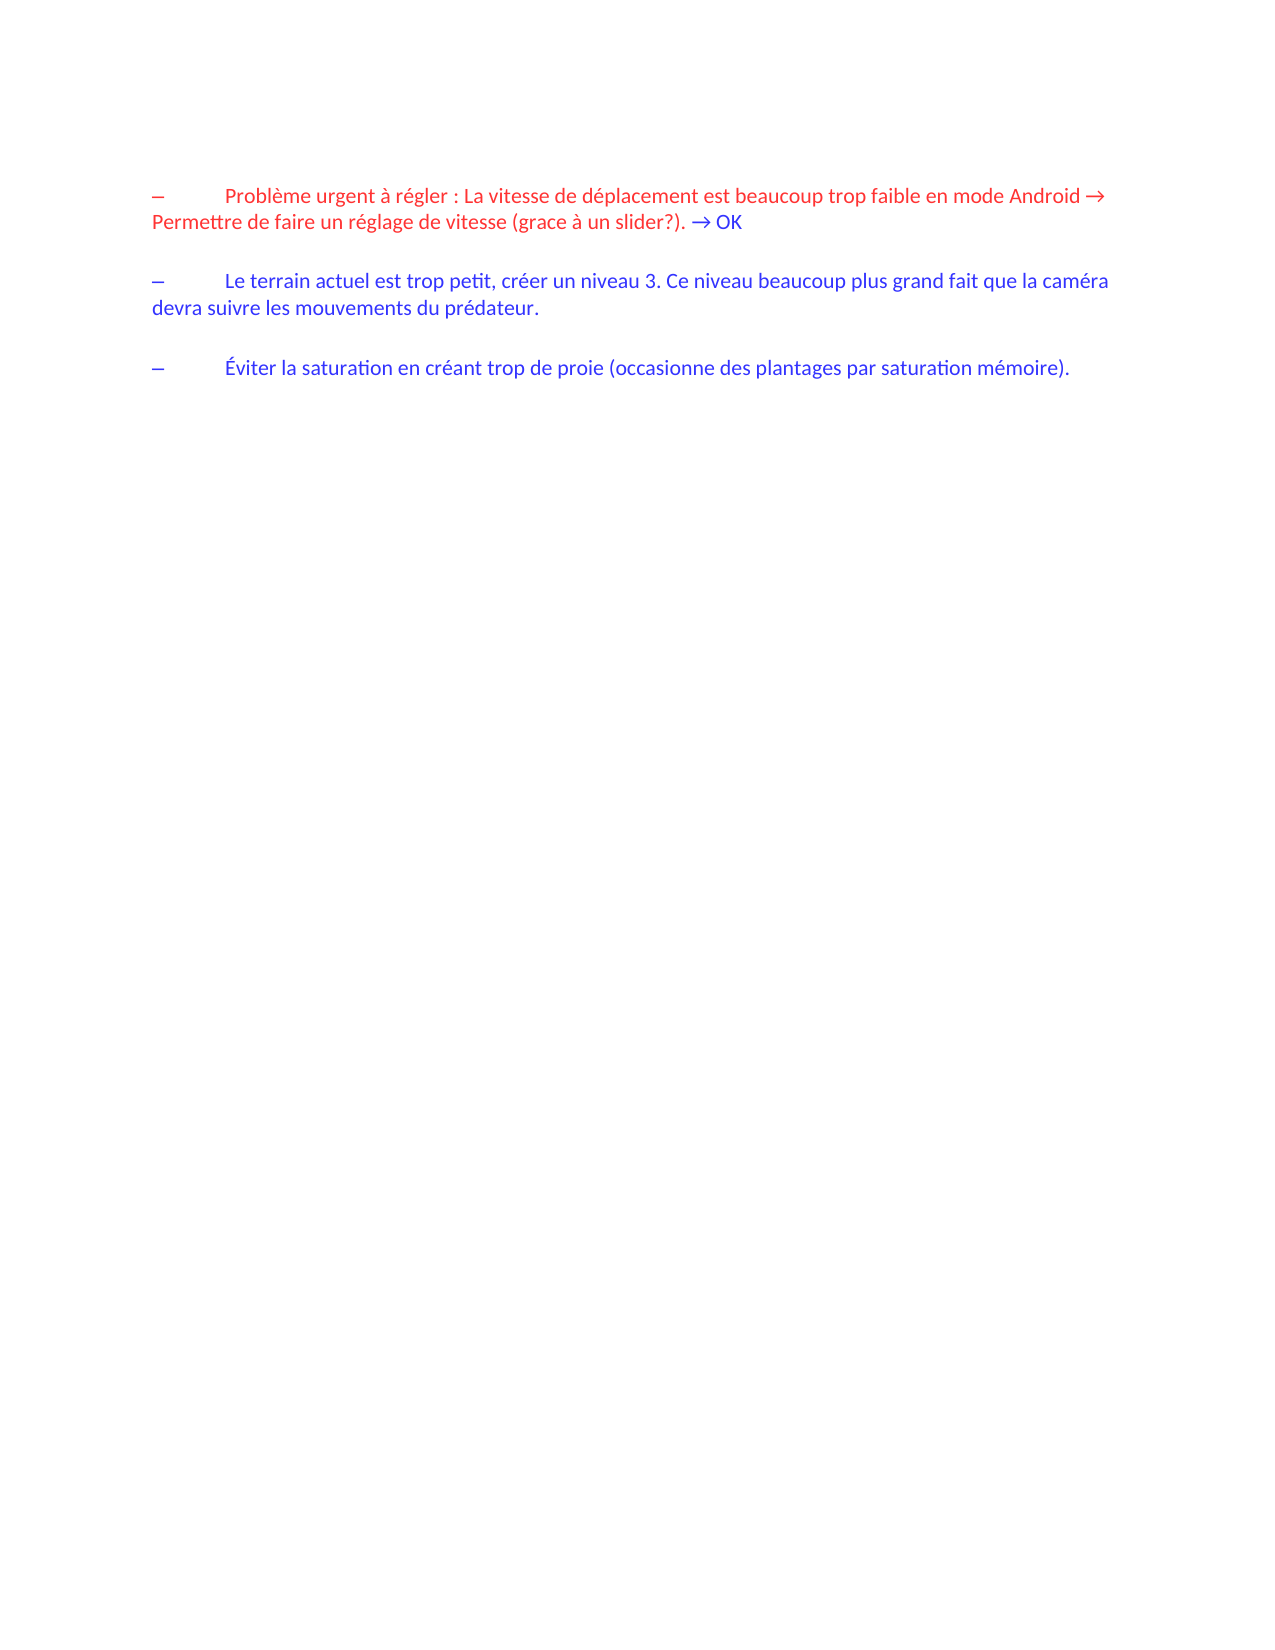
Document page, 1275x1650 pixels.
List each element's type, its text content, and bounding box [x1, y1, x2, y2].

list Problème urgent à régler : La vitesse de déplacement est beaucoup trop faible en mode Android → Permettre de faire un réglage de vitesse (grace à un slider?). → OK [152, 182, 1128, 235]
list Le terrain actuel est trop petit, créer un niveau 3. Ce niveau beaucoup plus grand fait que la caméra devra suivre les mouvements du prédateur. [152, 268, 1128, 321]
list Éviter la saturation en créant trop de proie (occasionne des plantages par saturation mémoire). [152, 354, 1128, 380]
